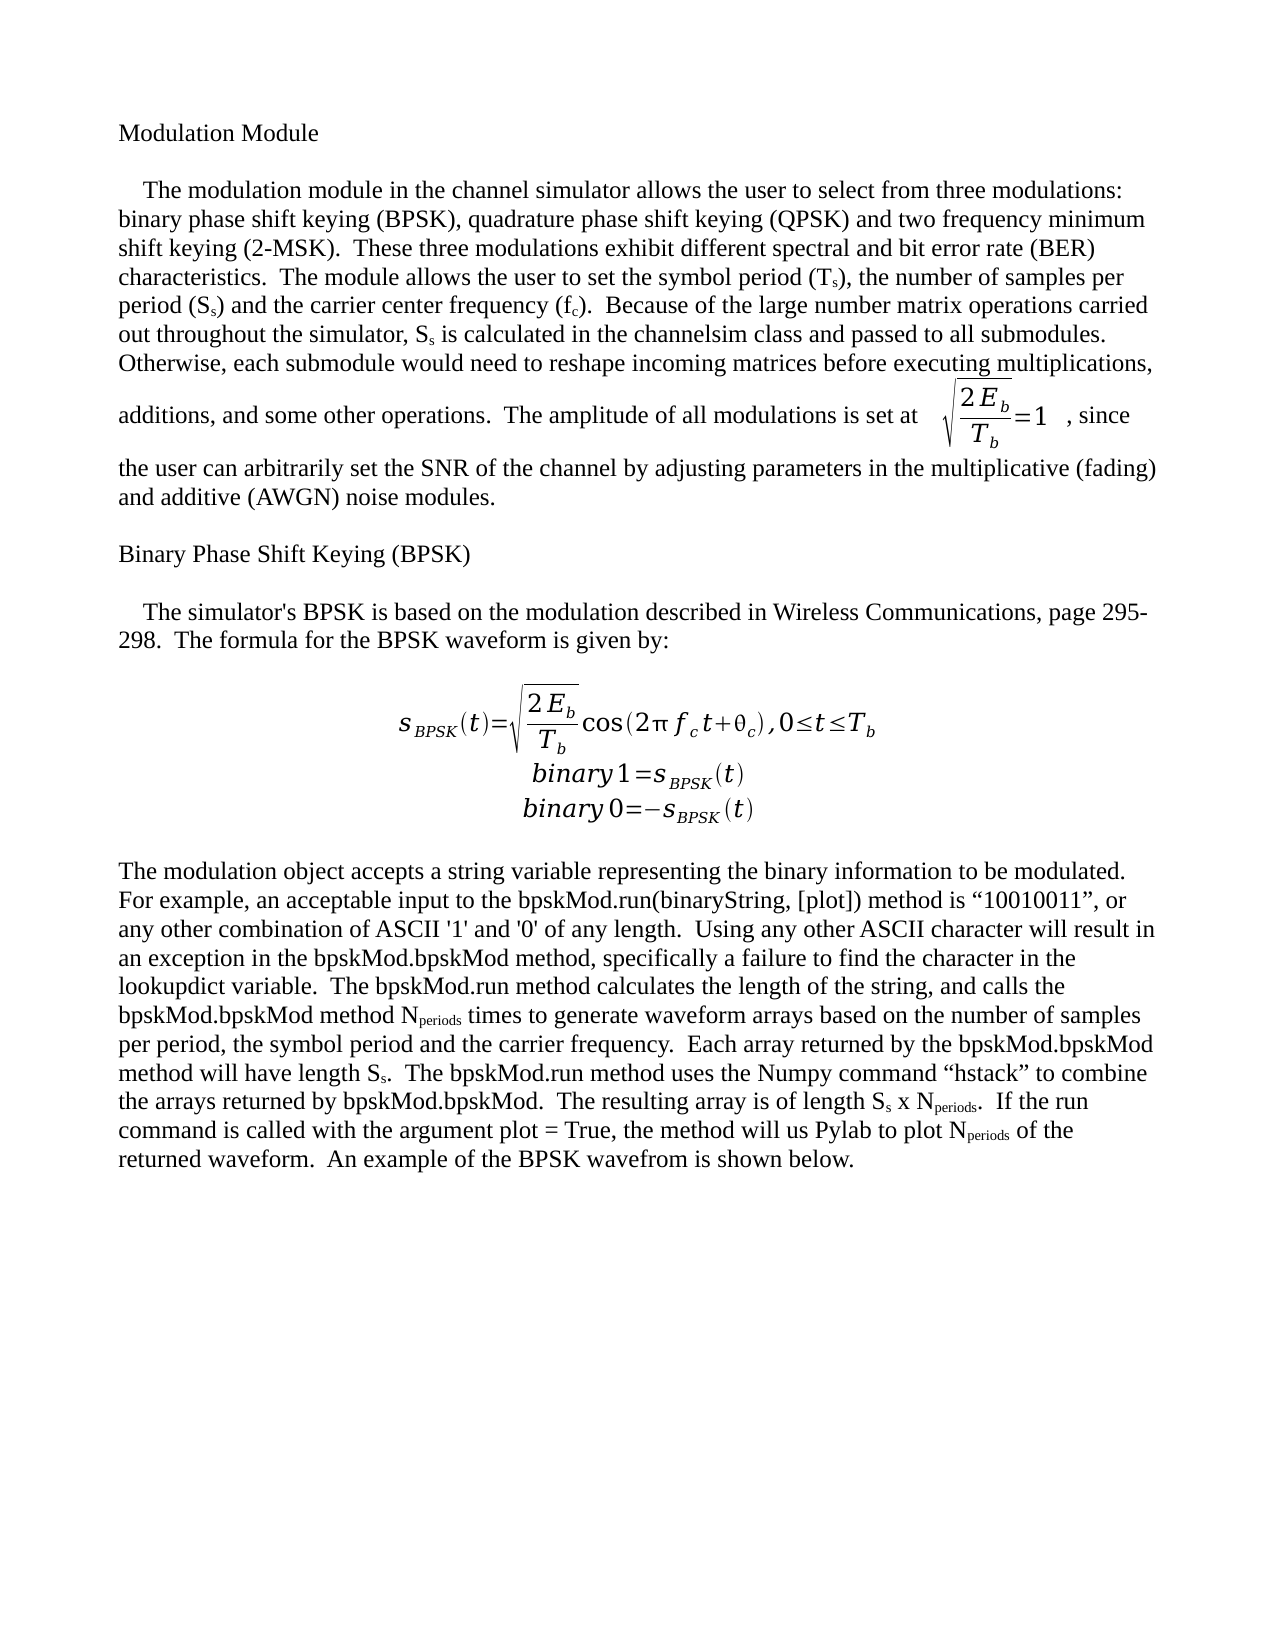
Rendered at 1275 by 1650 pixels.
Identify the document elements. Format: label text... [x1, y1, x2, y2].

text The modulation object accepts a string variable representing the binary information to be modulated. For example, an acceptable input to the bpskMod.run(binaryString, [plot]) method is “10010011”, or any other combination of ASCII '1' and '0' of any length. Using any other ASCII character will result in an exception in the bpskMod.bpskMod method, specifically a failure to find the character in the lookupdict variable. The bpskMod.run method calculates the length of the string, and calls the bpskMod.bpskMod method Nperiods times to generate waveform arrays based on the number of samples per period, the symbol period and the carrier frequency. Each array returned by the bpskMod.bpskMod method will have length Ss. The bpskMod.run method uses the Numpy command “hstack” to combine the arrays returned by bpskMod.bpskMod. The resulting array is of length Ss x Nperiods. If the run command is called with the argument plot = True, the method will us Pylab to plot Nperiods of the returned waveform. An example of the BPSK wavefrom is shown below. [118, 856, 1157, 1173]
text Modulation Module [118, 118, 1157, 147]
text The simulator's BPSK is based on the modulation described in Wireless Communications, page 295-298. The formula for the BPSK waveform is given by: [118, 597, 1157, 654]
text The modulation module in the channel simulator allows the user to select from three modulations: binary phase shift keying (BPSK), quadrature phase shift keying (QPSK) and two frequency minimum shift keying (2-MSK). These three modulations exhibit different spectral and bit error rate (BER) characteristics. The module allows the user to set the symbol period (Ts), the number of samples per period (Ss) and the carrier center frequency (fc). Because of the large number matrix operations carried out throughout the simulator, Ss is calculated in the channelsim class and passed to all submodules. Otherwise, each submodule would need to reshape incoming matrices before executing multiplications, additions, and some other operations. The amplitude of all modulations is set at , since the user can arbitrarily set the SNR of the channel by adjusting parameters in the multiplicative (fading) and additive (AWGN) noise modules. [118, 176, 1157, 510]
text Binary Phase Shift Keying (BPSK) [118, 539, 1157, 568]
